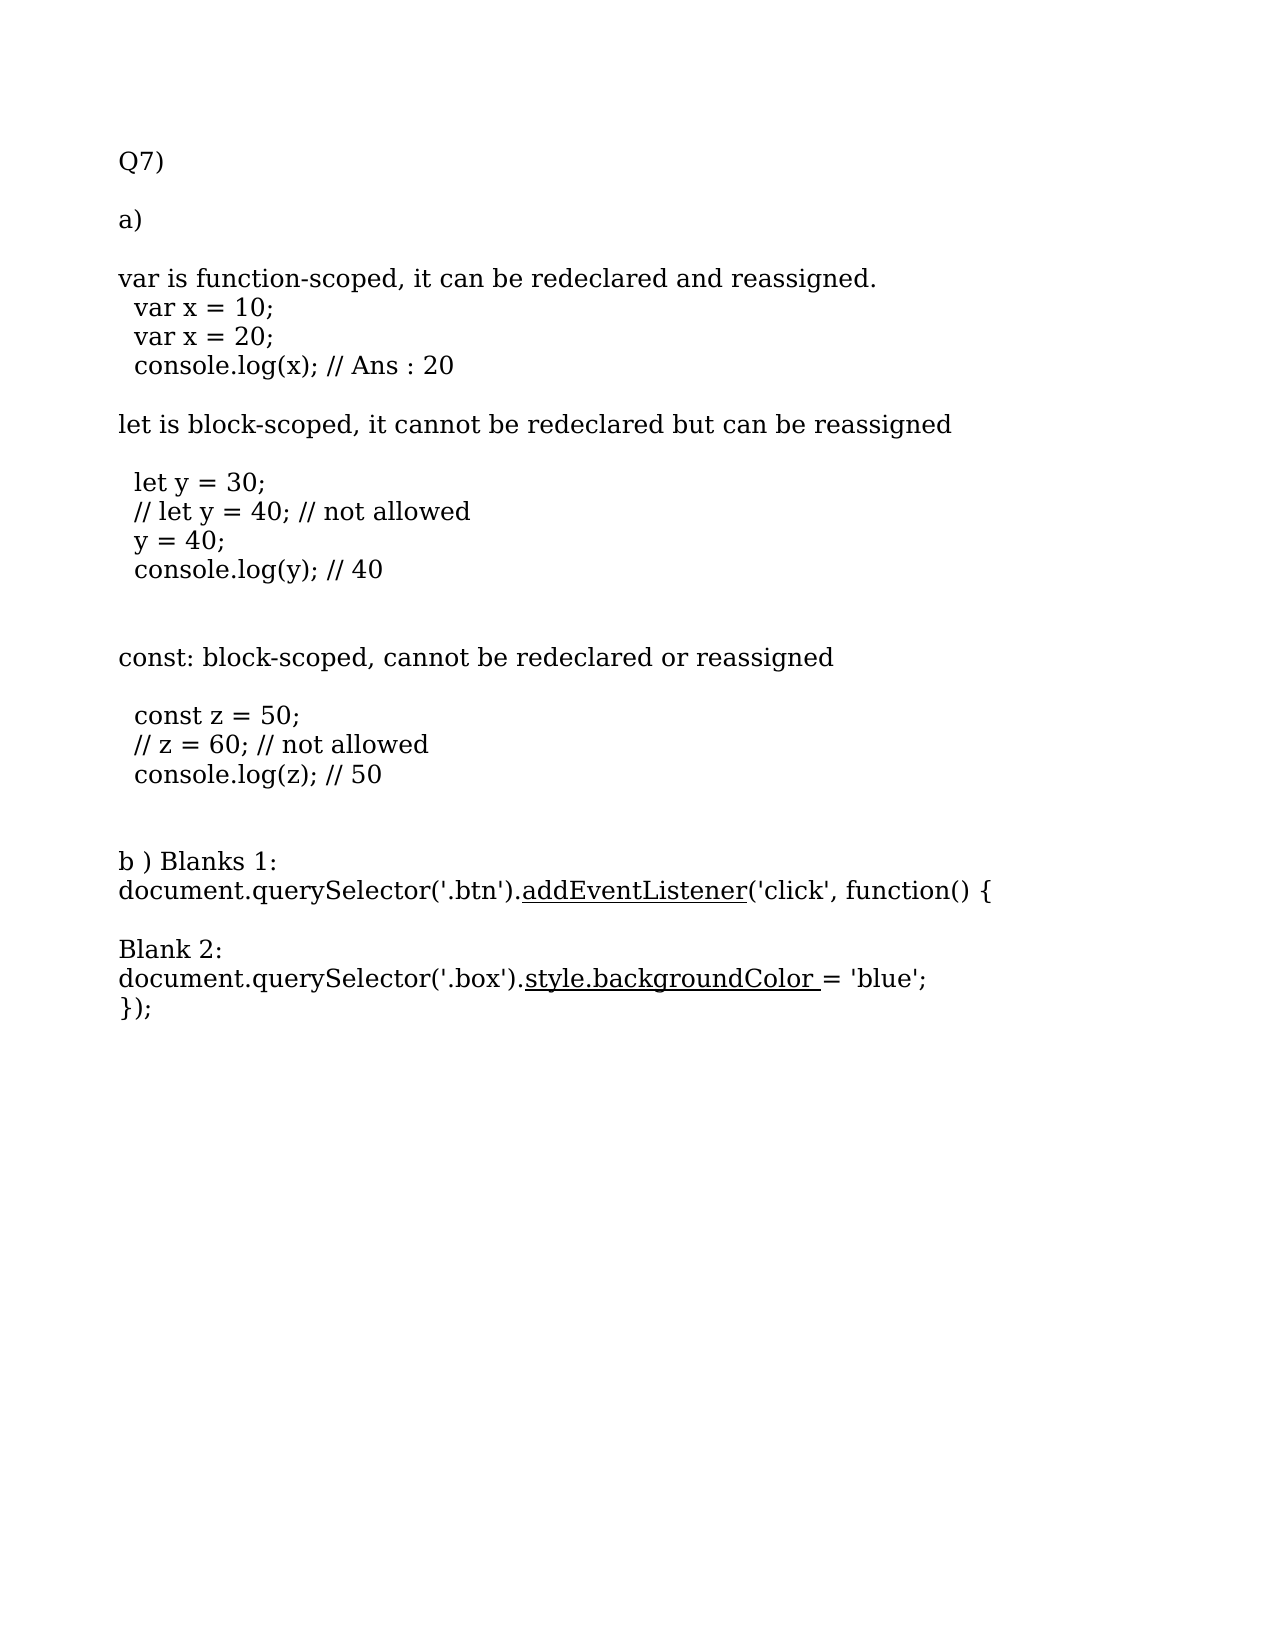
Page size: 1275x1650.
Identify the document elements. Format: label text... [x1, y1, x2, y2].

text let is block-scoped, it cannot be redeclared but can be reassigned [118, 410, 1157, 439]
text document.querySelector('.box').style.backgroundColor = 'blue'; [118, 964, 1157, 993]
text let y = 30; [118, 468, 1157, 497]
text const: block-scoped, cannot be redeclared or reassigned [118, 643, 1157, 672]
text var x = 20; [118, 322, 1157, 351]
text console.log(y); // 40 [118, 556, 1157, 585]
text Blank 2: [118, 935, 1157, 964]
text var is function-scoped, it can be redeclared and reassigned. [118, 264, 1157, 293]
text console.log(x); // Ans : 20 [118, 351, 1157, 381]
text console.log(z); // 50 [118, 760, 1157, 789]
text b ) Blanks 1: [118, 847, 1157, 876]
text a) [118, 206, 1157, 235]
text var x = 10; [118, 293, 1157, 322]
text Q7) [118, 147, 1157, 176]
text document.querySelector('.btn').addEventListener('click', function() { [118, 876, 1157, 906]
text // z = 60; // not allowed [118, 731, 1157, 760]
text }); [118, 993, 1157, 1022]
text const z = 50; [118, 701, 1157, 731]
text // let y = 40; // not allowed [118, 497, 1157, 526]
text y = 40; [118, 526, 1157, 556]
